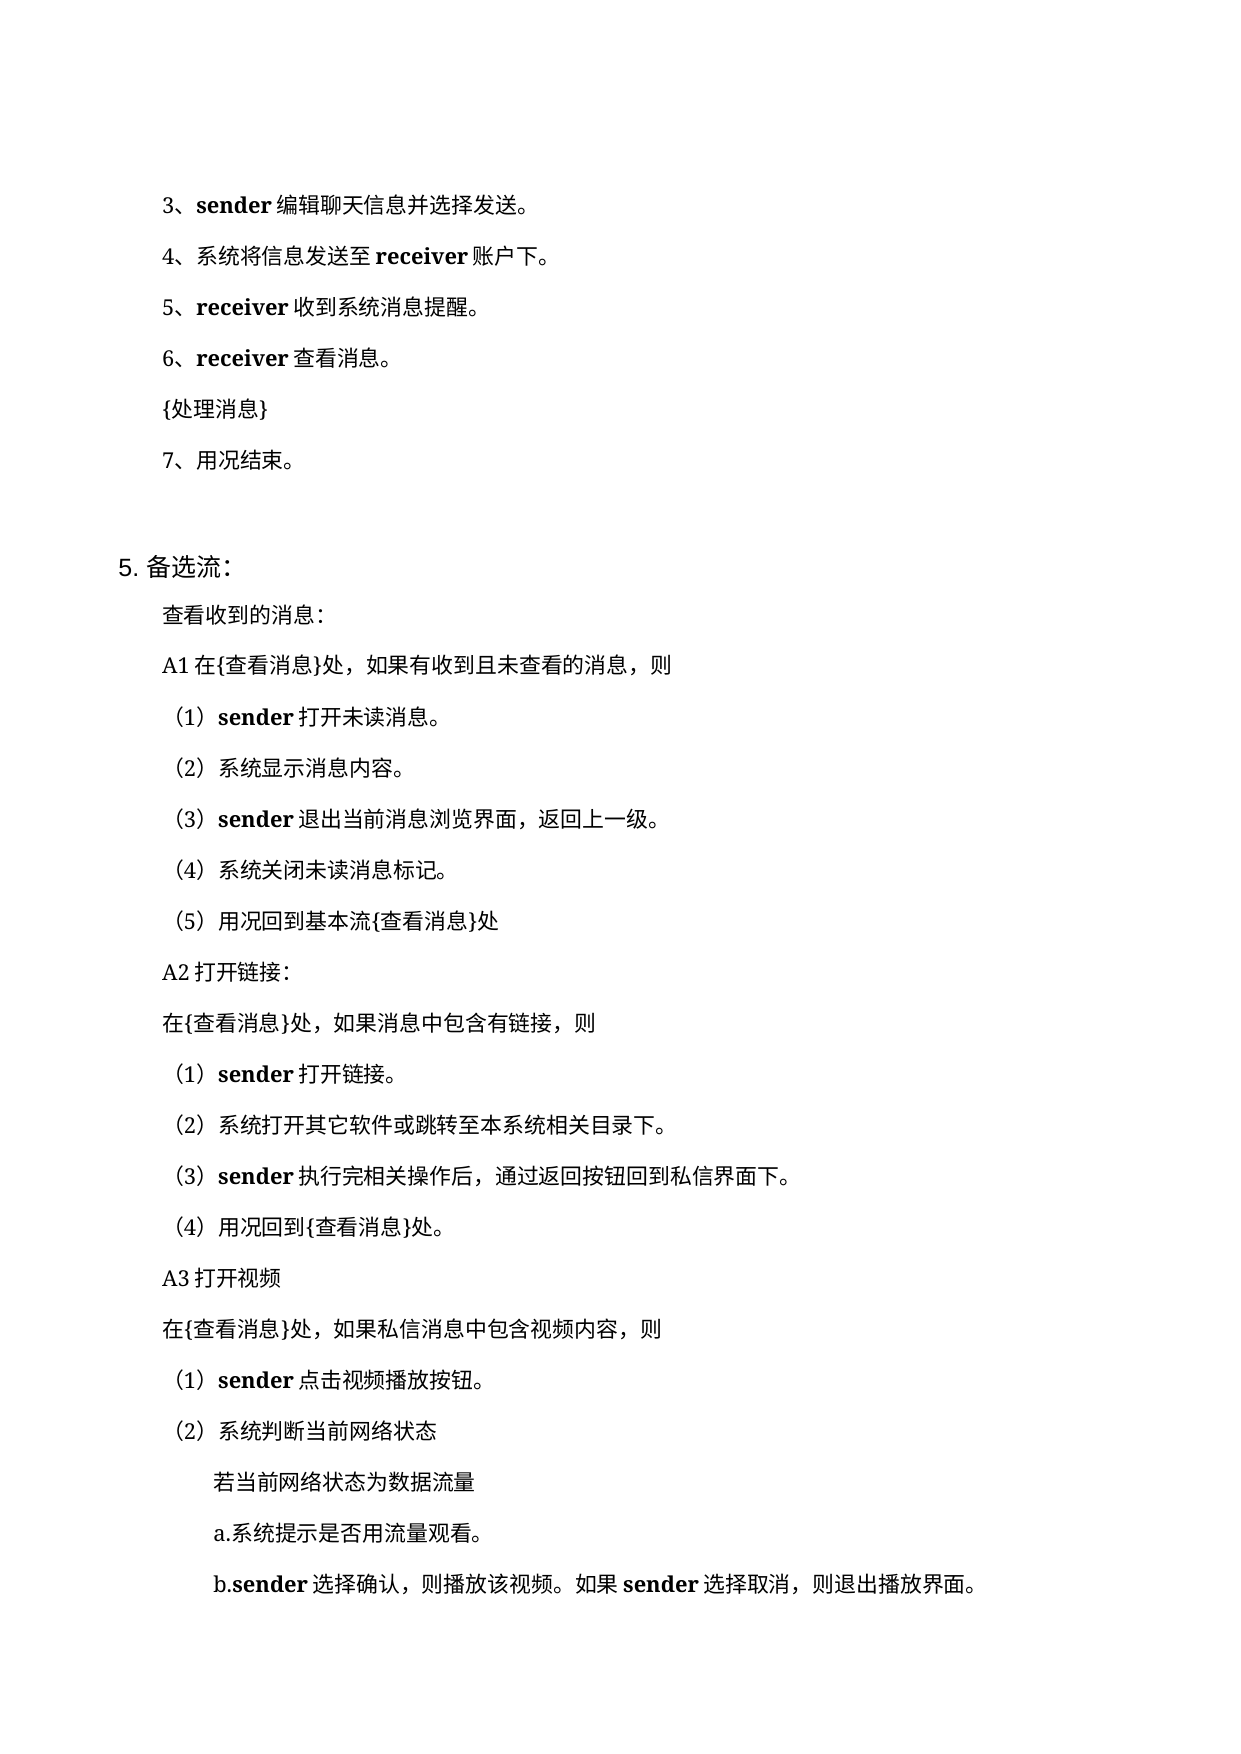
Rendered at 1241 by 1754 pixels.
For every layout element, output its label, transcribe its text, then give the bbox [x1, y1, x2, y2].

text 7、用况结束。 [118, 443, 1122, 474]
text （1）sender点击视频播放按钮。 [118, 1363, 1122, 1395]
subtitle 备选流： [118, 548, 1122, 584]
text （2）系统判断当前网络状态 [118, 1414, 1122, 1446]
text 4、系统将信息发送至receiver账户下。 [118, 239, 1122, 270]
text A1在{查看消息}处，如果有收到且未查看的消息，则 [118, 648, 1122, 680]
text （2）系统显示消息内容。 [118, 751, 1122, 782]
text b.sender选择确认，则播放该视频。如果sender选择取消，则退出播放界面。 [118, 1567, 1122, 1599]
text 若当前网络状态为数据流量 [118, 1465, 1122, 1497]
text a.系统提示是否用流量观看。 [118, 1516, 1122, 1548]
text （2）系统打开其它软件或跳转至本系统相关目录下。 [118, 1108, 1122, 1140]
text （3）sender执行完相关操作后，通过返回按钮回到私信界面下。 [118, 1159, 1122, 1191]
text {处理消息} [118, 392, 1122, 423]
text （1）sender打开链接。 [118, 1057, 1122, 1089]
text 在{查看消息}处，如果消息中包含有链接，则 [118, 1006, 1122, 1038]
text （1）sender打开未读消息。 [118, 699, 1122, 731]
text 3、sender编辑聊天信息并选择发送。 [118, 188, 1122, 219]
text A2打开链接： [118, 955, 1122, 987]
text （4）系统关闭未读消息标记。 [118, 853, 1122, 884]
text （5）用况回到基本流{查看消息}处 [118, 904, 1122, 936]
text A3打开视频 [118, 1261, 1122, 1293]
text 5、receiver收到系统消息提醒。 [118, 290, 1122, 321]
text （4）用况回到{查看消息}处。 [118, 1210, 1122, 1242]
text 6、receiver查看消息。 [118, 341, 1122, 372]
text 在{查看消息}处，如果私信消息中包含视频内容，则 [118, 1312, 1122, 1344]
text 查看收到的消息： [118, 598, 1122, 629]
text （3）sender退出当前消息浏览界面，返回上一级。 [118, 802, 1122, 833]
